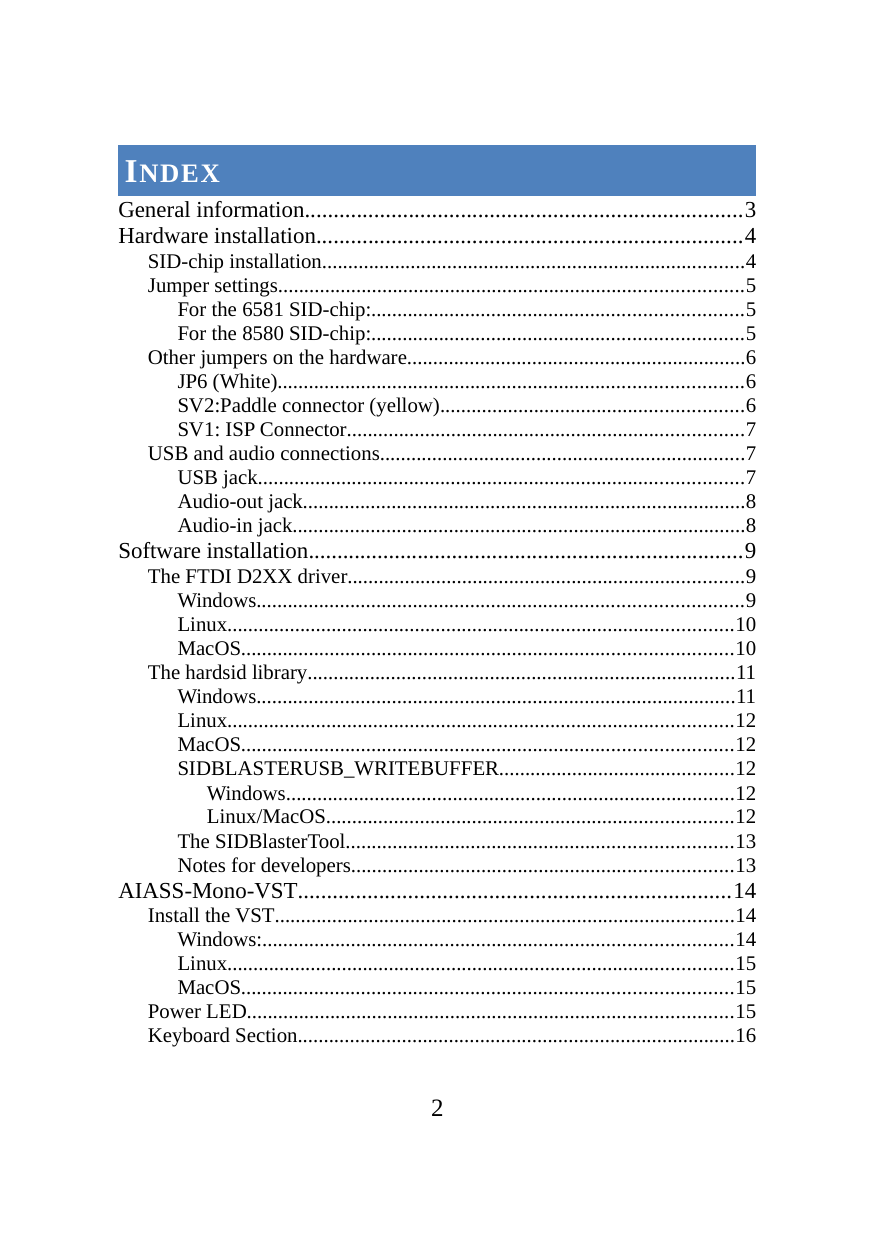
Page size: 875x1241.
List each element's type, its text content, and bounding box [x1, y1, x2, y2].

text SV1: ISP Connector 7 [177, 417, 756, 441]
subtitle Index [124, 151, 750, 190]
text Other jumpers on the hardware 6 [148, 345, 756, 369]
text Keyboard Section 16 [148, 1023, 756, 1047]
text The hardsid library 11 [148, 660, 756, 684]
text SIDBLASTERUSB_WRITEBUFFER 12 [177, 756, 756, 780]
text Audio-in jack 8 [177, 513, 756, 537]
text Windows: 14 [177, 927, 756, 951]
text Windows 9 [177, 588, 756, 612]
text SID-chip installation 4 [148, 249, 756, 273]
text Jumper settings 5 [148, 273, 756, 297]
text AIASS-Mono-VST 14 [118, 877, 756, 903]
text Windows 11 [177, 684, 756, 708]
text Software installation 9 [118, 537, 756, 564]
text For the 8580 SID-chip: 5 [177, 321, 756, 345]
text Power LED 15 [148, 999, 756, 1023]
text General information 3 [118, 196, 756, 222]
text MacOS 15 [177, 975, 756, 999]
text Linux/MacOS 12 [207, 804, 756, 828]
text SV2:Paddle connector (yellow) 6 [177, 393, 756, 417]
text For the 6581 SID-chip: 5 [177, 297, 756, 321]
text The SIDBlasterTool 13 [177, 828, 756, 853]
text MacOS 10 [177, 636, 756, 660]
text Hardware installation 4 [118, 222, 756, 249]
text Audio-out jack 8 [177, 489, 756, 513]
text MacOS 12 [177, 732, 756, 756]
text USB jack 7 [177, 465, 756, 489]
text Linux 12 [177, 708, 756, 732]
text The FTDI D2XX driver 9 [148, 564, 756, 588]
text Install the VST 14 [148, 903, 756, 927]
text Windows 12 [207, 780, 756, 804]
text Linux 10 [177, 612, 756, 636]
text Linux 15 [177, 951, 756, 975]
text Notes for developers 13 [177, 853, 756, 877]
text JP6 (White) 6 [177, 369, 756, 393]
text USB and audio connections 7 [148, 441, 756, 465]
